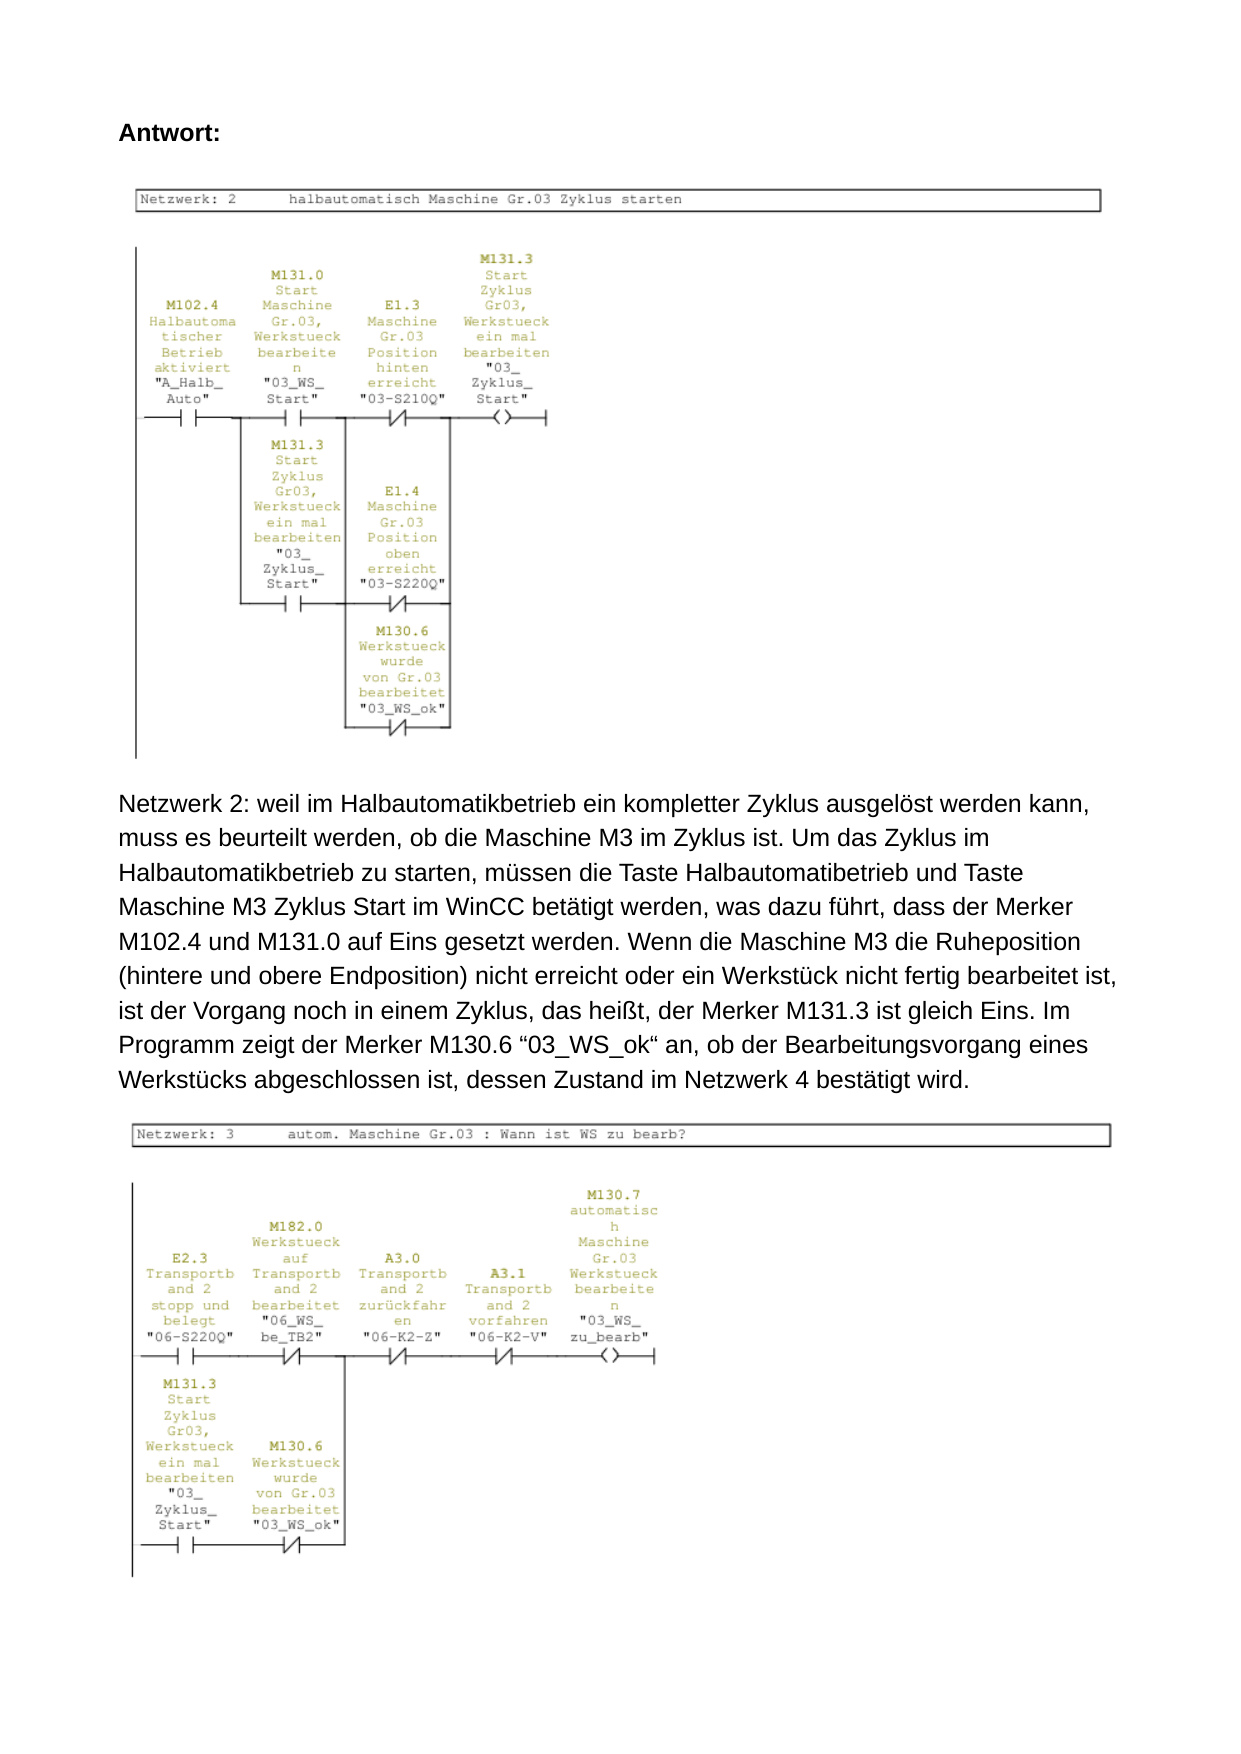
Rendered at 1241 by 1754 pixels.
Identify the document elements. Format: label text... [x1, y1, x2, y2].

text Netzwerk 2: weil im Halbautomatikbetrieb ein kompletter Zyklus ausgelöst werden kann, muss es beurteilt werden, ob die Maschine M3 im Zyklus ist. Um das Zyklus im Halbautomatikbetrieb zu starten, müssen die Taste Halbautomatibetrieb und Taste Maschine M3 Zyklus Start im WinCC betätigt werden, was dazu führt, dass der Merker M102.4 und M131.0 auf Eins gesetzt werden. Wenn die Maschine M3 die Ruheposition (hintere und obere Endposition) nicht erreicht oder ein Werkstück nicht fertig bearbeitet ist, ist der Vorgang noch in einem Zyklus, das heißt, der Merker M131.3 ist gleich Eins. Im Programm zeigt der Merker M130.6 “03_WS_ok“ an, ob der Bearbeitungsvorgang eines Werkstücks abgeschlossen ist, dessen Zustand im Netzwerk 4 bestätigt wird. [118, 784, 1122, 1093]
text Antwort: [118, 118, 1122, 147]
picture [118, 1113, 1123, 1609]
picture [118, 167, 1123, 784]
